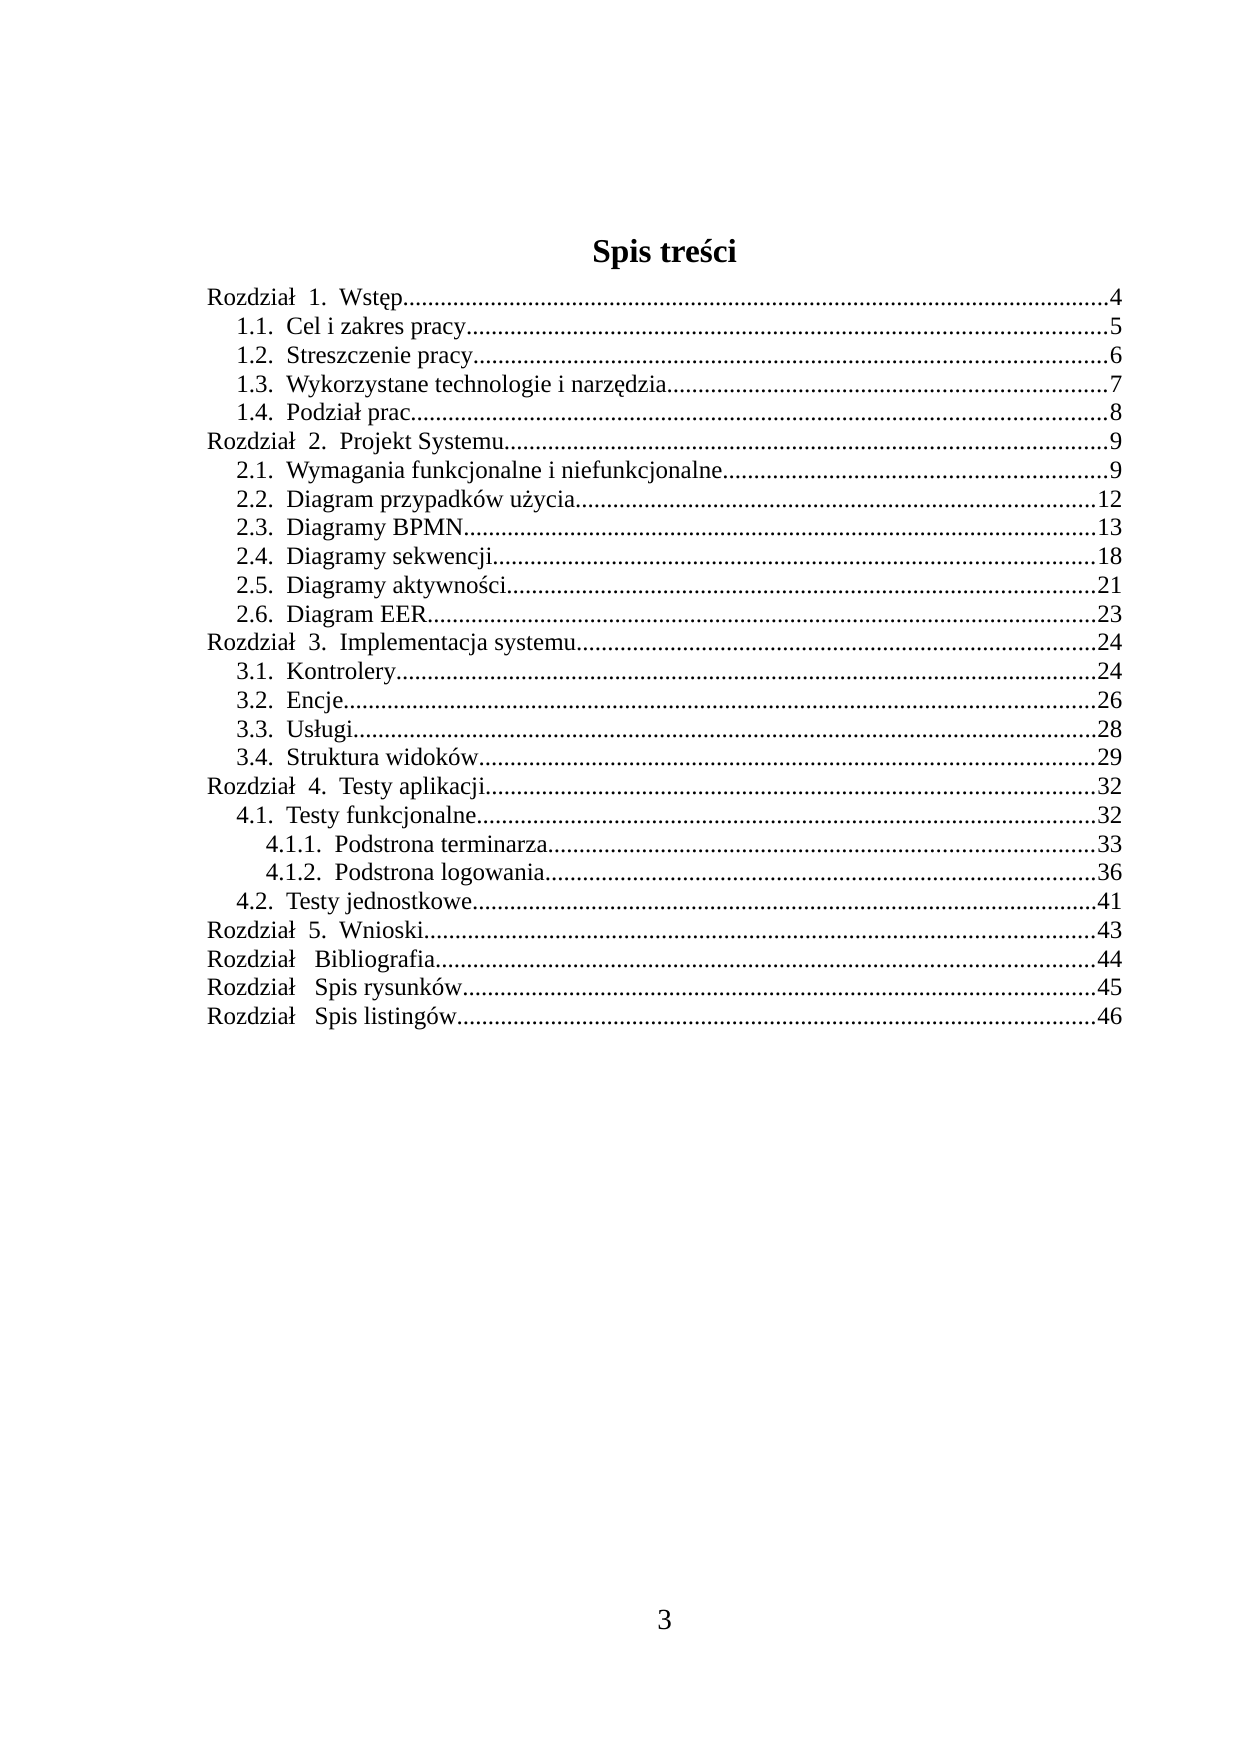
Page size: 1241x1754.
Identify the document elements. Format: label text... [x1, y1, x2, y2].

text Rozdział 4. Testy aplikacji 32 [207, 771, 1122, 800]
text 2.2. Diagram przypadków użycia 12 [236, 484, 1122, 512]
text 2.6. Diagram EER 23 [236, 599, 1122, 627]
text 1.1. Cel i zakres pracy 5 [236, 311, 1122, 340]
subtitle Spis treści [207, 232, 1122, 270]
text 2.1. Wymagania funkcjonalne i niefunkcjonalne 9 [236, 455, 1122, 484]
text Rozdział 3. Implementacja systemu 24 [207, 627, 1122, 656]
text 3.2. Encje 26 [236, 685, 1122, 714]
text 3.4. Struktura widoków 29 [236, 742, 1122, 771]
text 1.4. Podział prac 8 [236, 397, 1122, 426]
text Rozdział Bibliografia 44 [207, 944, 1122, 972]
text Rozdział 2. Projekt Systemu 9 [207, 426, 1122, 455]
text 3.3. Usługi 28 [236, 714, 1122, 742]
text 4.1.1. Podstrona terminarza 33 [266, 829, 1122, 857]
text 4.1. Testy funkcjonalne 32 [236, 800, 1122, 829]
text 4.1.2. Podstrona logowania 36 [266, 857, 1122, 886]
text Rozdział 1. Wstęp 4 [207, 282, 1122, 311]
text 2.4. Diagramy sekwencji 18 [236, 541, 1122, 570]
text Rozdział Spis listingów 46 [207, 1001, 1122, 1030]
text 4.2. Testy jednostkowe 41 [236, 886, 1122, 915]
text Rozdział 5. Wnioski 43 [207, 915, 1122, 944]
text 1.2. Streszczenie pracy 6 [236, 340, 1122, 369]
text 3.1. Kontrolery 24 [236, 656, 1122, 685]
text 2.3. Diagramy BPMN 13 [236, 512, 1122, 541]
text 2.5. Diagramy aktywności 21 [236, 570, 1122, 599]
text 1.3. Wykorzystane technologie i narzędzia 7 [236, 369, 1122, 397]
text Rozdział Spis rysunków 45 [207, 972, 1122, 1001]
